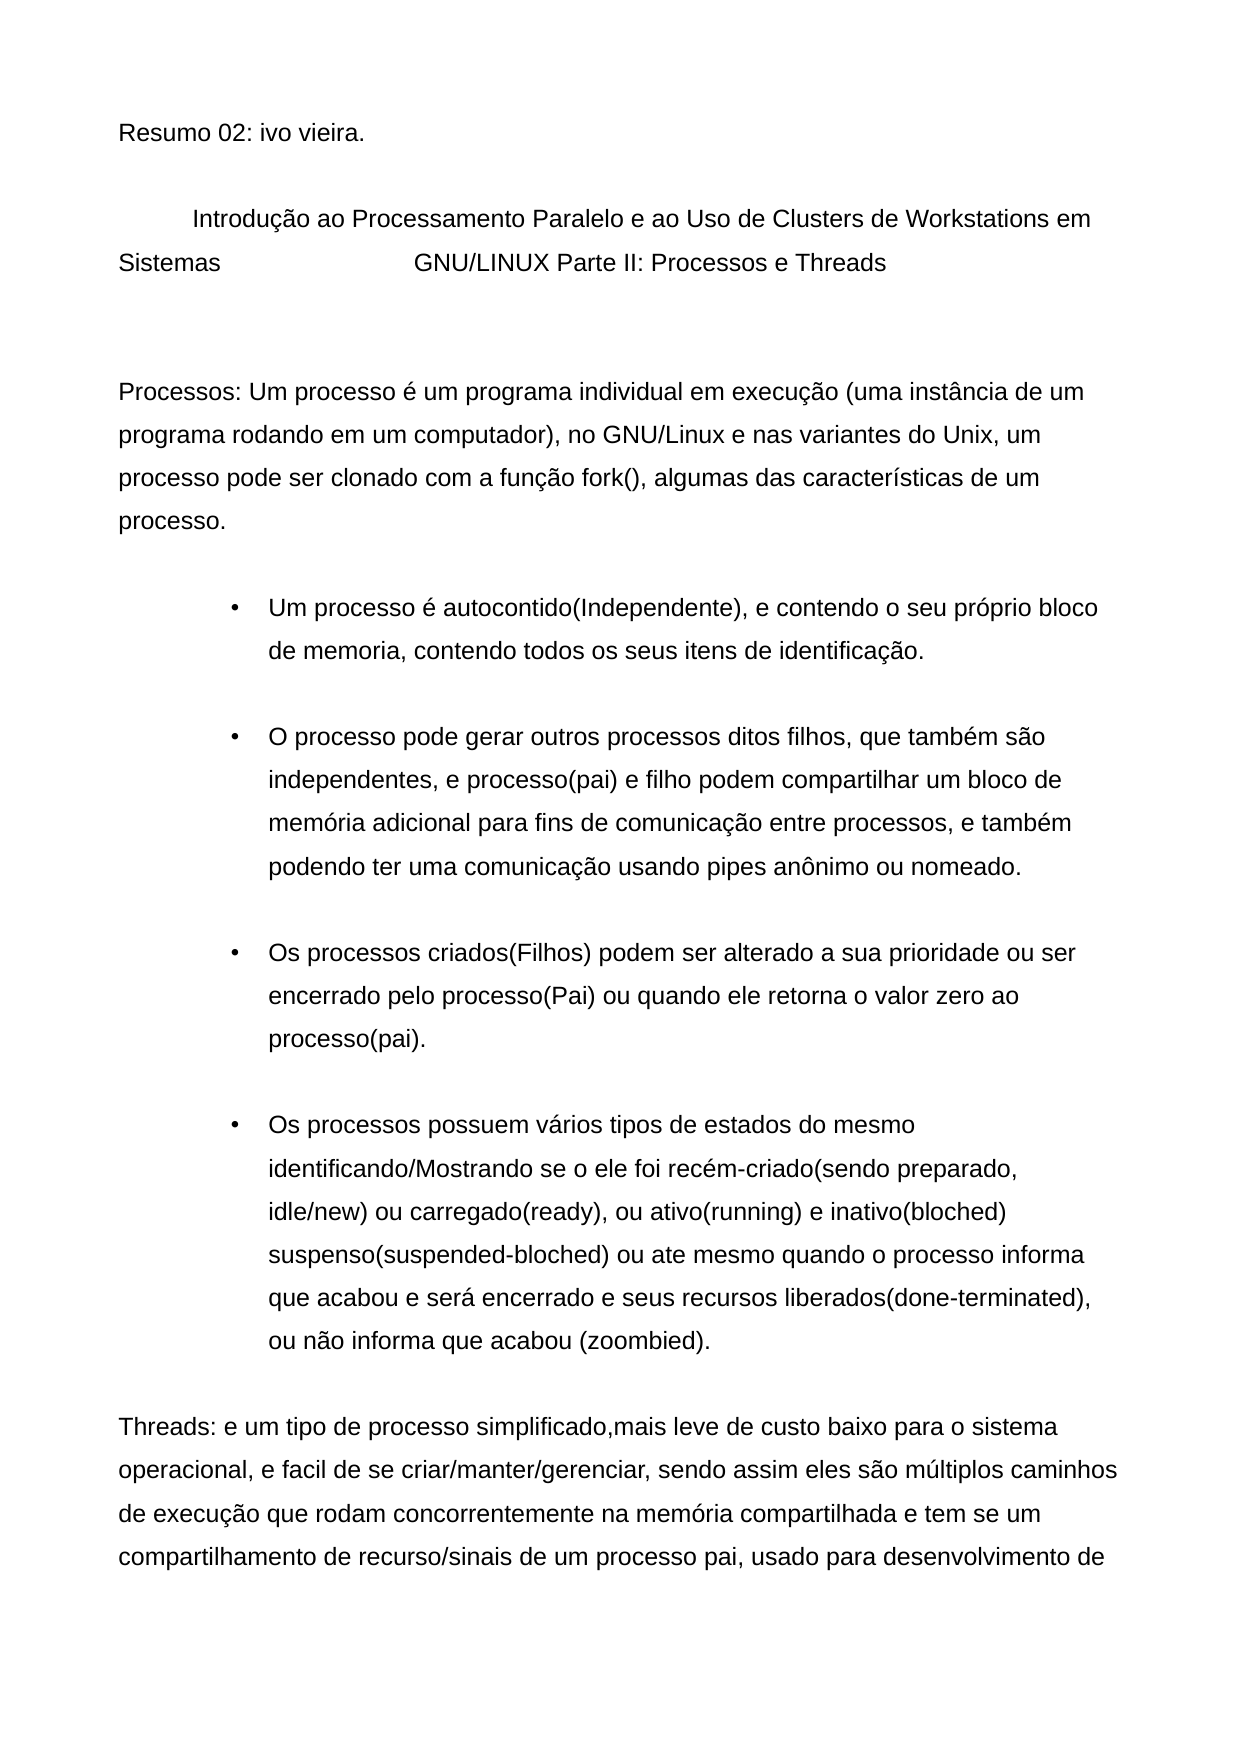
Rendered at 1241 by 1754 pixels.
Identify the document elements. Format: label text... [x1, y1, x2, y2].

text Processos: Um processo é um programa individual em execução (uma instância de um programa rodando em um computador), no GNU/Linux e nas variantes do Unix, um processo pode ser clonado com a função fork(), algumas das características de um processo. [118, 377, 1122, 535]
list Os processos possuem vários tipos de estados do mesmo identificando/Mostrando se o ele foi recém-criado(sendo preparado, idle/new) ou carregado(ready), ou ativo(running) e inativo(bloched) suspenso(suspended-bloched) ou ate mesmo quando o processo informa que acabou e será encerrado e seus recursos liberados(done-terminated), ou não informa que acabou (zoombied). [231, 1110, 1122, 1355]
list O processo pode gerar outros processos ditos filhos, que também são independentes, e processo(pai) e filho podem compartilhar um bloco de memória adicional para fins de comunicação entre processos, e também podendo ter uma comunicação usando pipes anônimo ou nomeado. [231, 722, 1122, 880]
list Um processo é autocontido(Independente), e contendo o seu próprio bloco de memoria, contendo todos os seus itens de identificação. [231, 592, 1122, 664]
text Introdução ao Processamento Paralelo e ao Uso de Clusters de Workstations em Sistemas GNU/LINUX Parte II: Processos e Threads [118, 204, 1122, 276]
list Os processos criados(Filhos) podem ser alterado a sua prioridade ou ser encerrado pelo processo(Pai) ou quando ele retorna o valor zero ao processo(pai). [231, 938, 1122, 1053]
text Threads: e um tipo de processo simplificado,mais leve de custo baixo para o sistema operacional, e facil de se criar/manter/gerenciar, sendo assim eles são múltiplos caminhos de execução que rodam concorrentemente na memória compartilhada e tem se um compartilhamento de recurso/sinais de um processo pai, usado para desenvolvimento de [118, 1412, 1122, 1570]
text Resumo 02: ivo vieira. [118, 118, 1122, 147]
